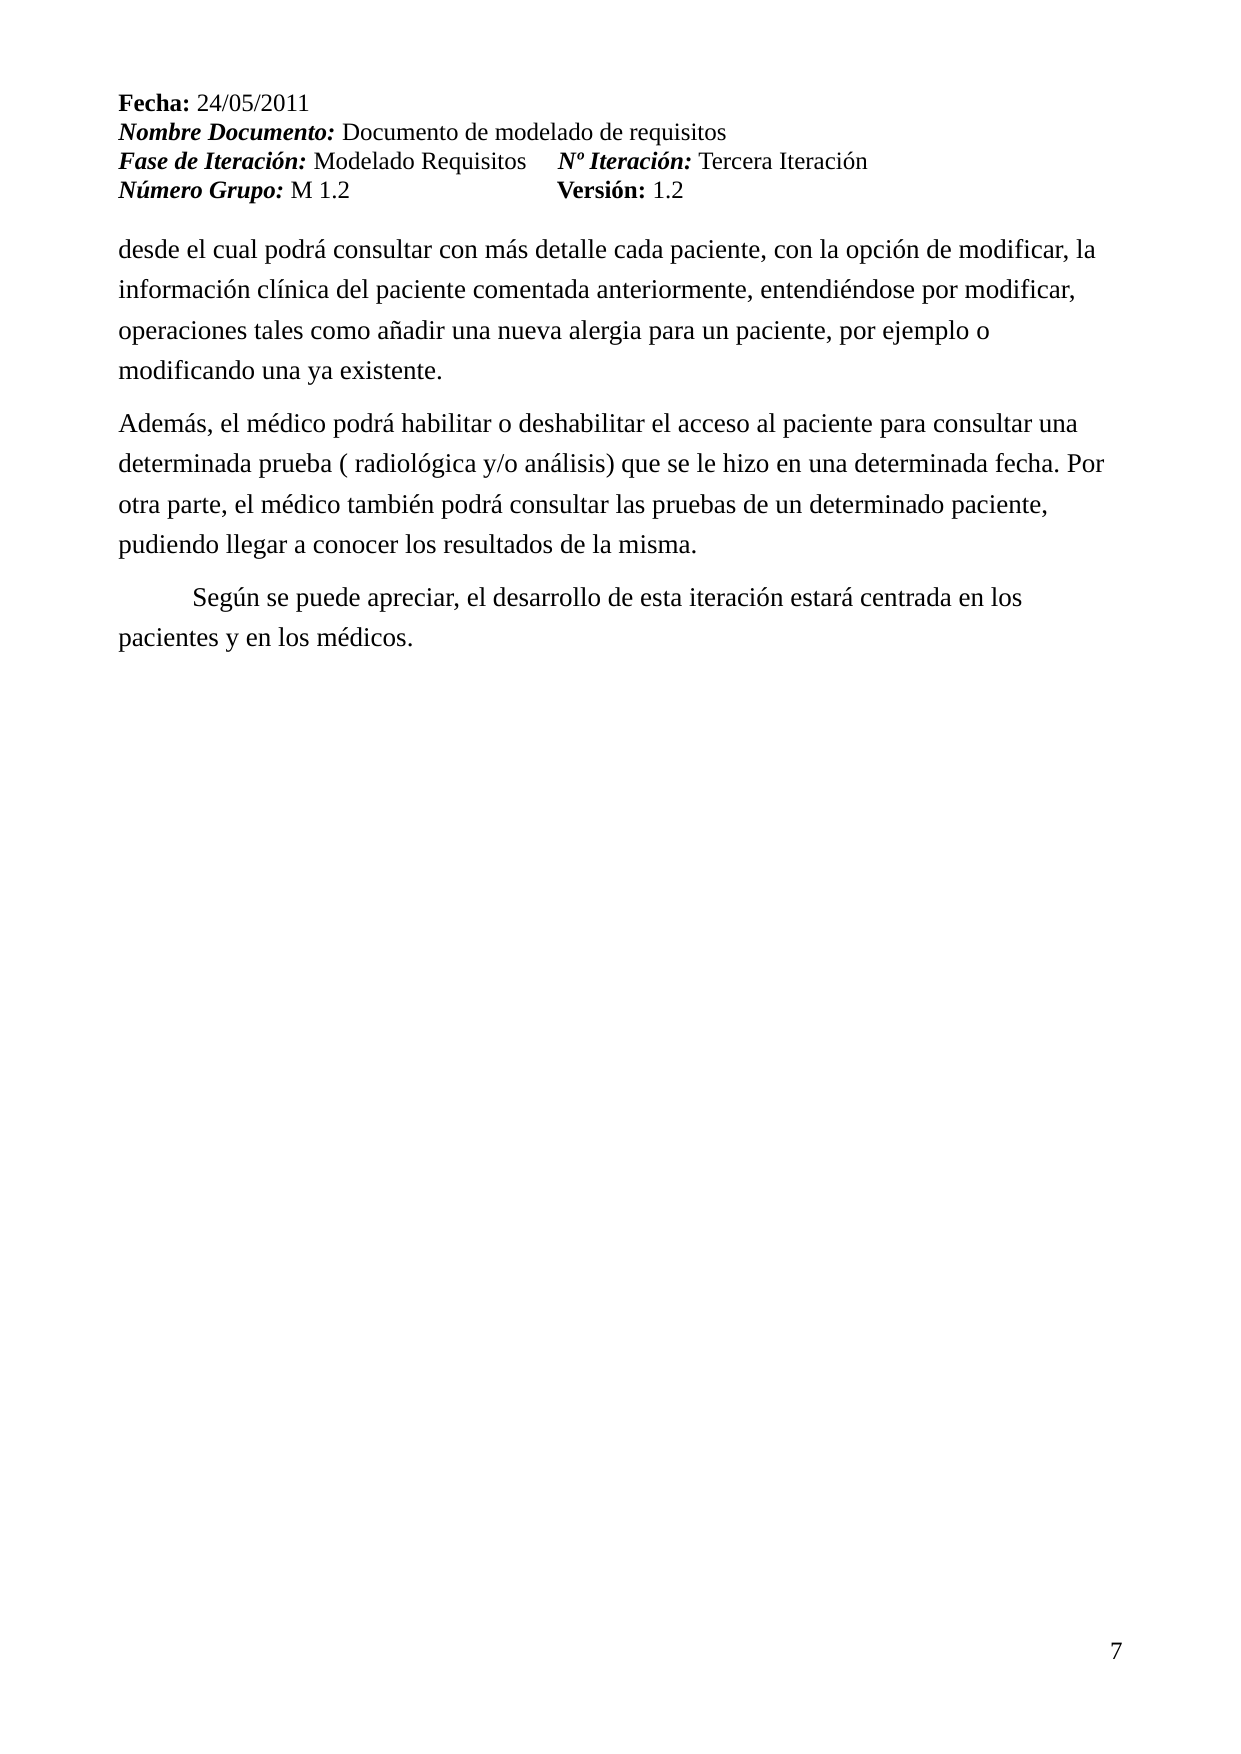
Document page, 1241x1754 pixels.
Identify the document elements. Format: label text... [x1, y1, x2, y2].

text desde el cual podrá consultar con más detalle cada paciente, con la opción de modificar, la información clínica del paciente comentada anteriormente, entendiéndose por modificar, operaciones tales como añadir una nueva alergia para un paciente, por ejemplo o modificando una ya existente. [118, 233, 1122, 385]
text Según se puede apreciar, el desarrollo de esta iteración estará centrada en los pacientes y en los médicos. [118, 581, 1122, 653]
text Además, el médico podrá habilitar o deshabilitar el acceso al paciente para consultar una determinada prueba ( radiológica y/o análisis) que se le hizo en una determinada fecha. Por otra parte, el médico también podrá consultar las pruebas de un determinado paciente, pudiendo llegar a conocer los resultados de la misma. [118, 407, 1122, 559]
